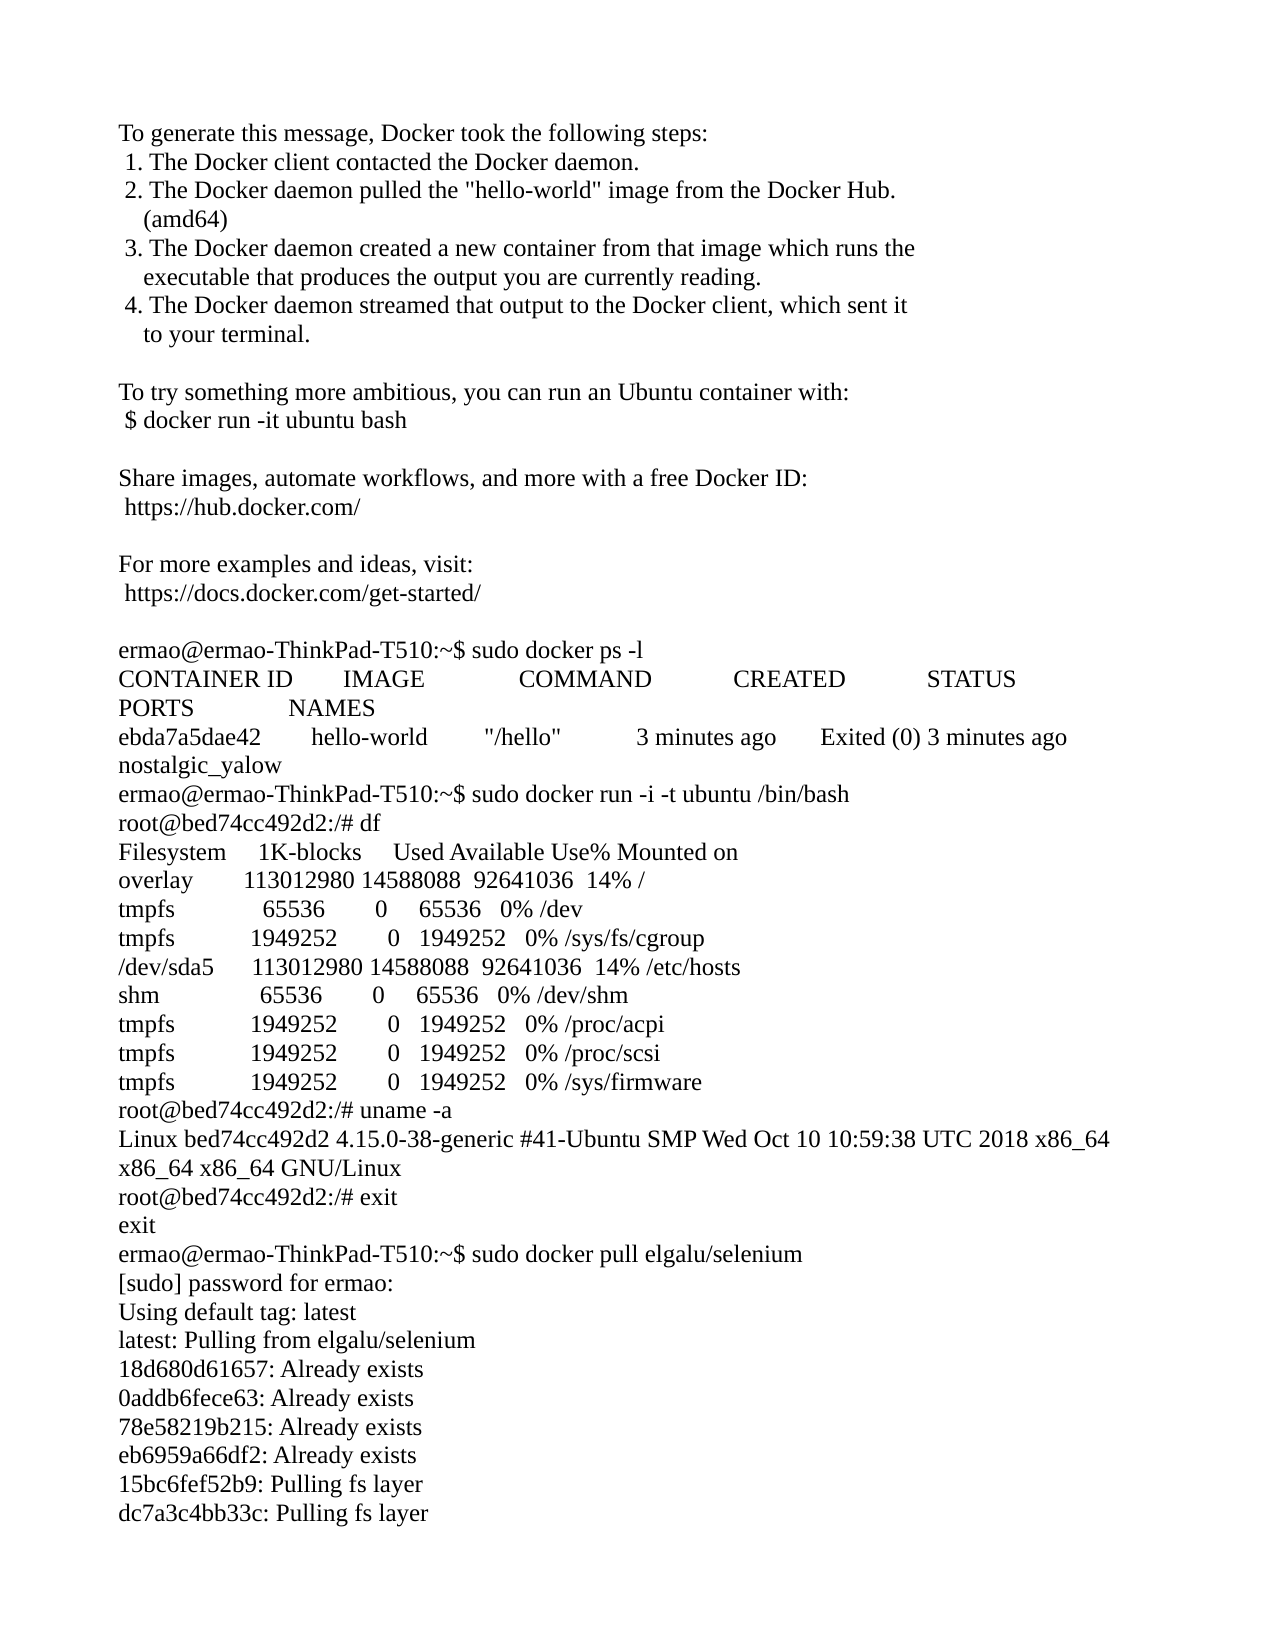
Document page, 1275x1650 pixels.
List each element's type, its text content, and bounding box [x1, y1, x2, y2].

text 1. The Docker client contacted the Docker daemon. [118, 147, 1157, 176]
text ermao@ermao-ThinkPad-T510:~$ sudo docker pull elgalu/selenium [118, 1239, 1157, 1268]
text https://docs.docker.com/get-started/ [118, 578, 1157, 607]
text CONTAINER ID IMAGE COMMAND CREATED STATUS PORTS NAMES [118, 664, 1157, 722]
text latest: Pulling from elgalu/selenium [118, 1326, 1157, 1354]
text 15bc6fef52b9: Pulling fs layer [118, 1469, 1157, 1498]
text 2. The Docker daemon pulled the "hello-world" image from the Docker Hub. [118, 176, 1157, 204]
text shm 65536 0 65536 0% /dev/shm [118, 981, 1157, 1009]
text to your terminal. [118, 319, 1157, 348]
text 4. The Docker daemon streamed that output to the Docker client, which sent it [118, 291, 1157, 319]
text root@bed74cc492d2:/# df [118, 808, 1157, 837]
text [sudo] password for ermao: [118, 1268, 1157, 1297]
text root@bed74cc492d2:/# uname -a [118, 1096, 1157, 1124]
text (amd64) [118, 204, 1157, 233]
text tmpfs 1949252 0 1949252 0% /sys/firmware [118, 1067, 1157, 1096]
text 0addb6fece63: Already exists [118, 1383, 1157, 1412]
text tmpfs 65536 0 65536 0% /dev [118, 894, 1157, 923]
text executable that produces the output you are currently reading. [118, 262, 1157, 291]
text Share images, automate workflows, and more with a free Docker ID: [118, 463, 1157, 492]
text ermao@ermao-ThinkPad-T510:~$ sudo docker ps -l [118, 636, 1157, 664]
text To try something more ambitious, you can run an Ubuntu container with: [118, 377, 1157, 406]
text Using default tag: latest [118, 1297, 1157, 1326]
text $ docker run -it ubuntu bash [118, 406, 1157, 434]
text dc7a3c4bb33c: Pulling fs layer [118, 1498, 1157, 1527]
text overlay 113012980 14588088 92641036 14% / [118, 866, 1157, 894]
text exit [118, 1211, 1157, 1239]
text ermao@ermao-ThinkPad-T510:~$ sudo docker run -i -t ubuntu /bin/bash [118, 779, 1157, 808]
text For more examples and ideas, visit: [118, 549, 1157, 578]
text tmpfs 1949252 0 1949252 0% /proc/acpi [118, 1009, 1157, 1038]
text Filesystem 1K-blocks Used Available Use% Mounted on [118, 837, 1157, 866]
text ebda7a5dae42 hello-world "/hello" 3 minutes ago Exited (0) 3 minutes ago nostalgic_yalow [118, 722, 1157, 779]
text tmpfs 1949252 0 1949252 0% /sys/fs/cgroup [118, 923, 1157, 952]
text To generate this message, Docker took the following steps: [118, 118, 1157, 147]
text Linux bed74cc492d2 4.15.0-38-generic #41-Ubuntu SMP Wed Oct 10 10:59:38 UTC 2018 x86_64 x86_64 x86_64 GNU/Linux [118, 1124, 1157, 1182]
text 3. The Docker daemon created a new container from that image which runs the [118, 233, 1157, 262]
text eb6959a66df2: Already exists [118, 1441, 1157, 1469]
text https://hub.docker.com/ [118, 492, 1157, 521]
text 18d680d61657: Already exists [118, 1354, 1157, 1383]
text tmpfs 1949252 0 1949252 0% /proc/scsi [118, 1038, 1157, 1067]
text /dev/sda5 113012980 14588088 92641036 14% /etc/hosts [118, 952, 1157, 981]
text 78e58219b215: Already exists [118, 1412, 1157, 1441]
text root@bed74cc492d2:/# exit [118, 1182, 1157, 1211]
